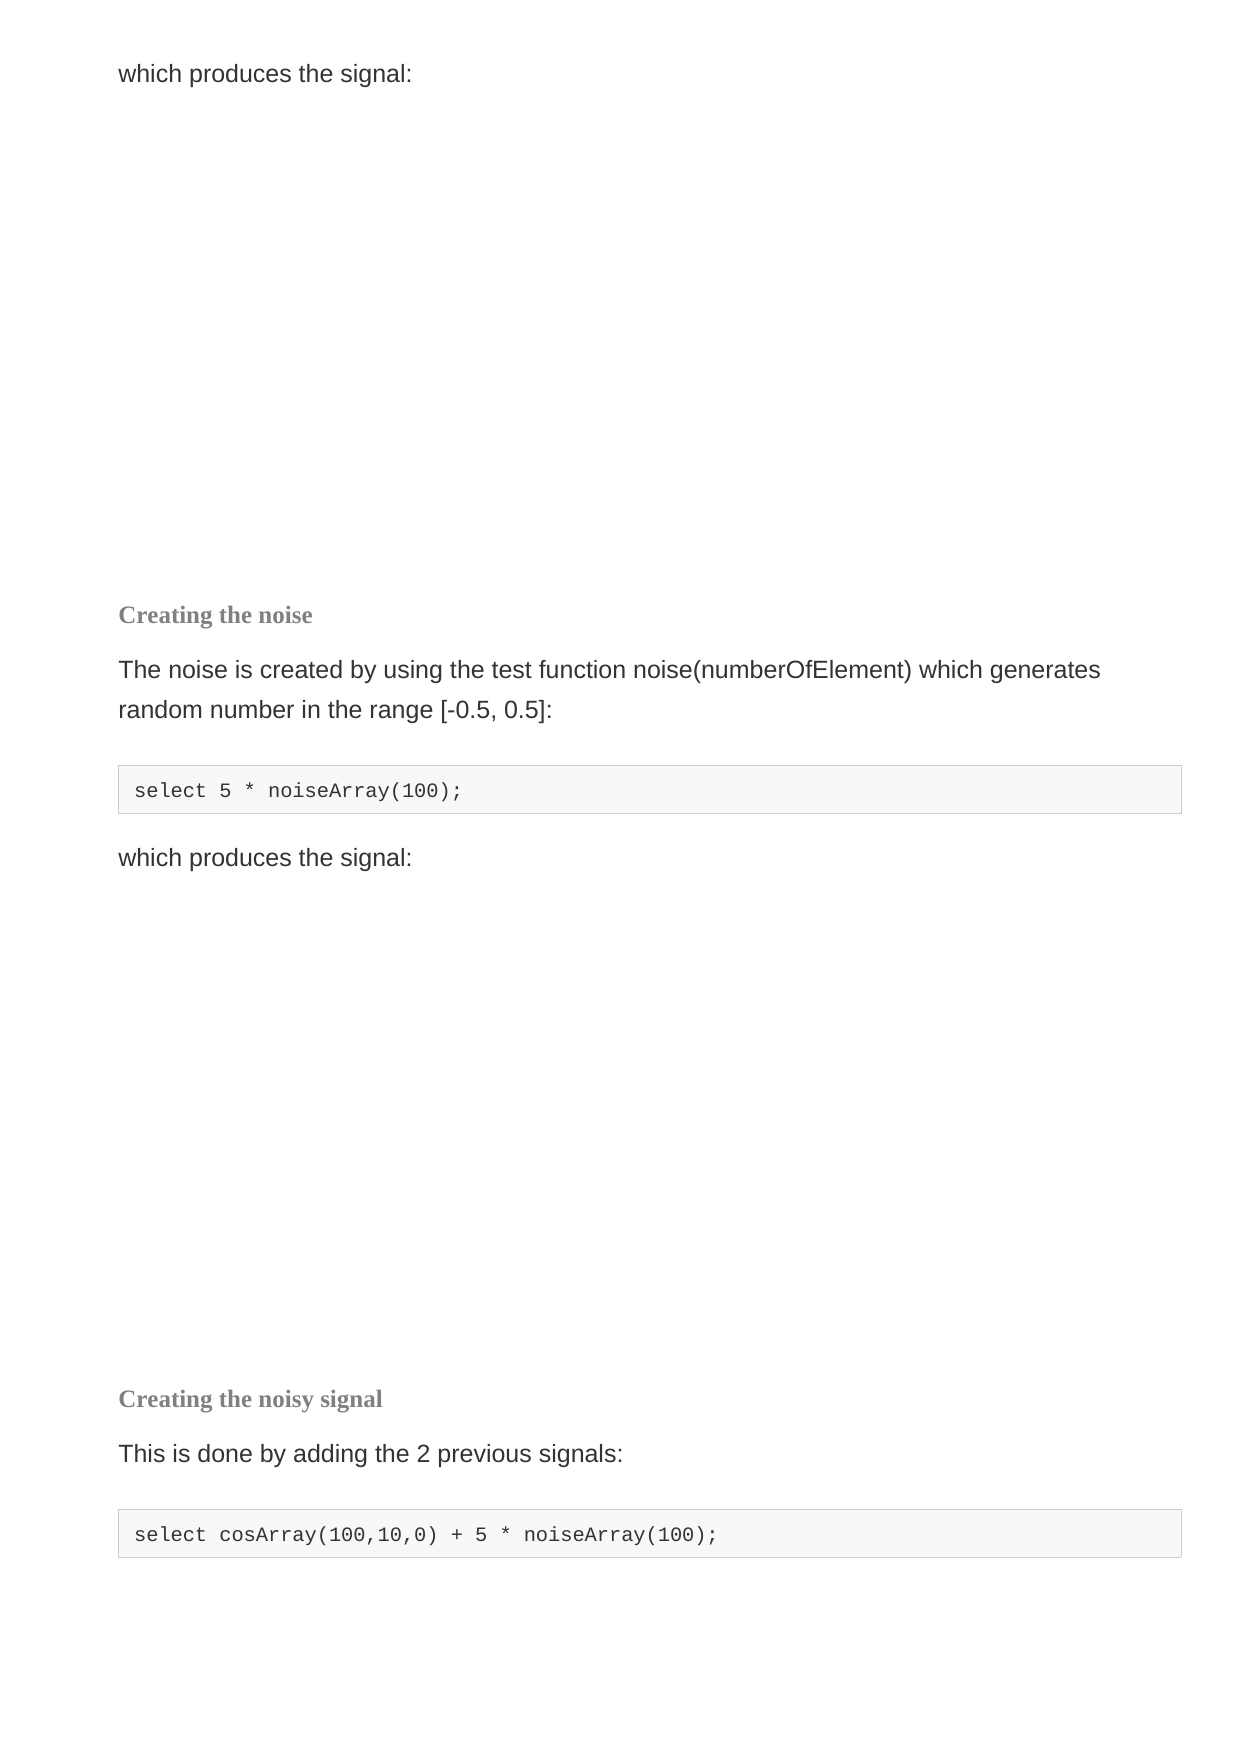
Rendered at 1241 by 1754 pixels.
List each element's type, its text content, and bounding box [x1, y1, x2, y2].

text which produces the signal: [118, 59, 1181, 88]
subtitle Creating the noise [118, 600, 1181, 629]
text select cosArray(100,10,0) + 5 * noiseArray(100); [119, 1510, 1181, 1557]
text which produces the signal: [118, 843, 1181, 872]
text select 5 * noiseArray(100); [119, 766, 1181, 813]
text The noise is created by using the test function noise(numberOfElement) which generates random number in the range [-0.5, 0.5]: [118, 655, 1181, 724]
text This is done by adding the 2 previous signals: [118, 1439, 1181, 1468]
subtitle Creating the noisy signal [118, 1384, 1181, 1413]
